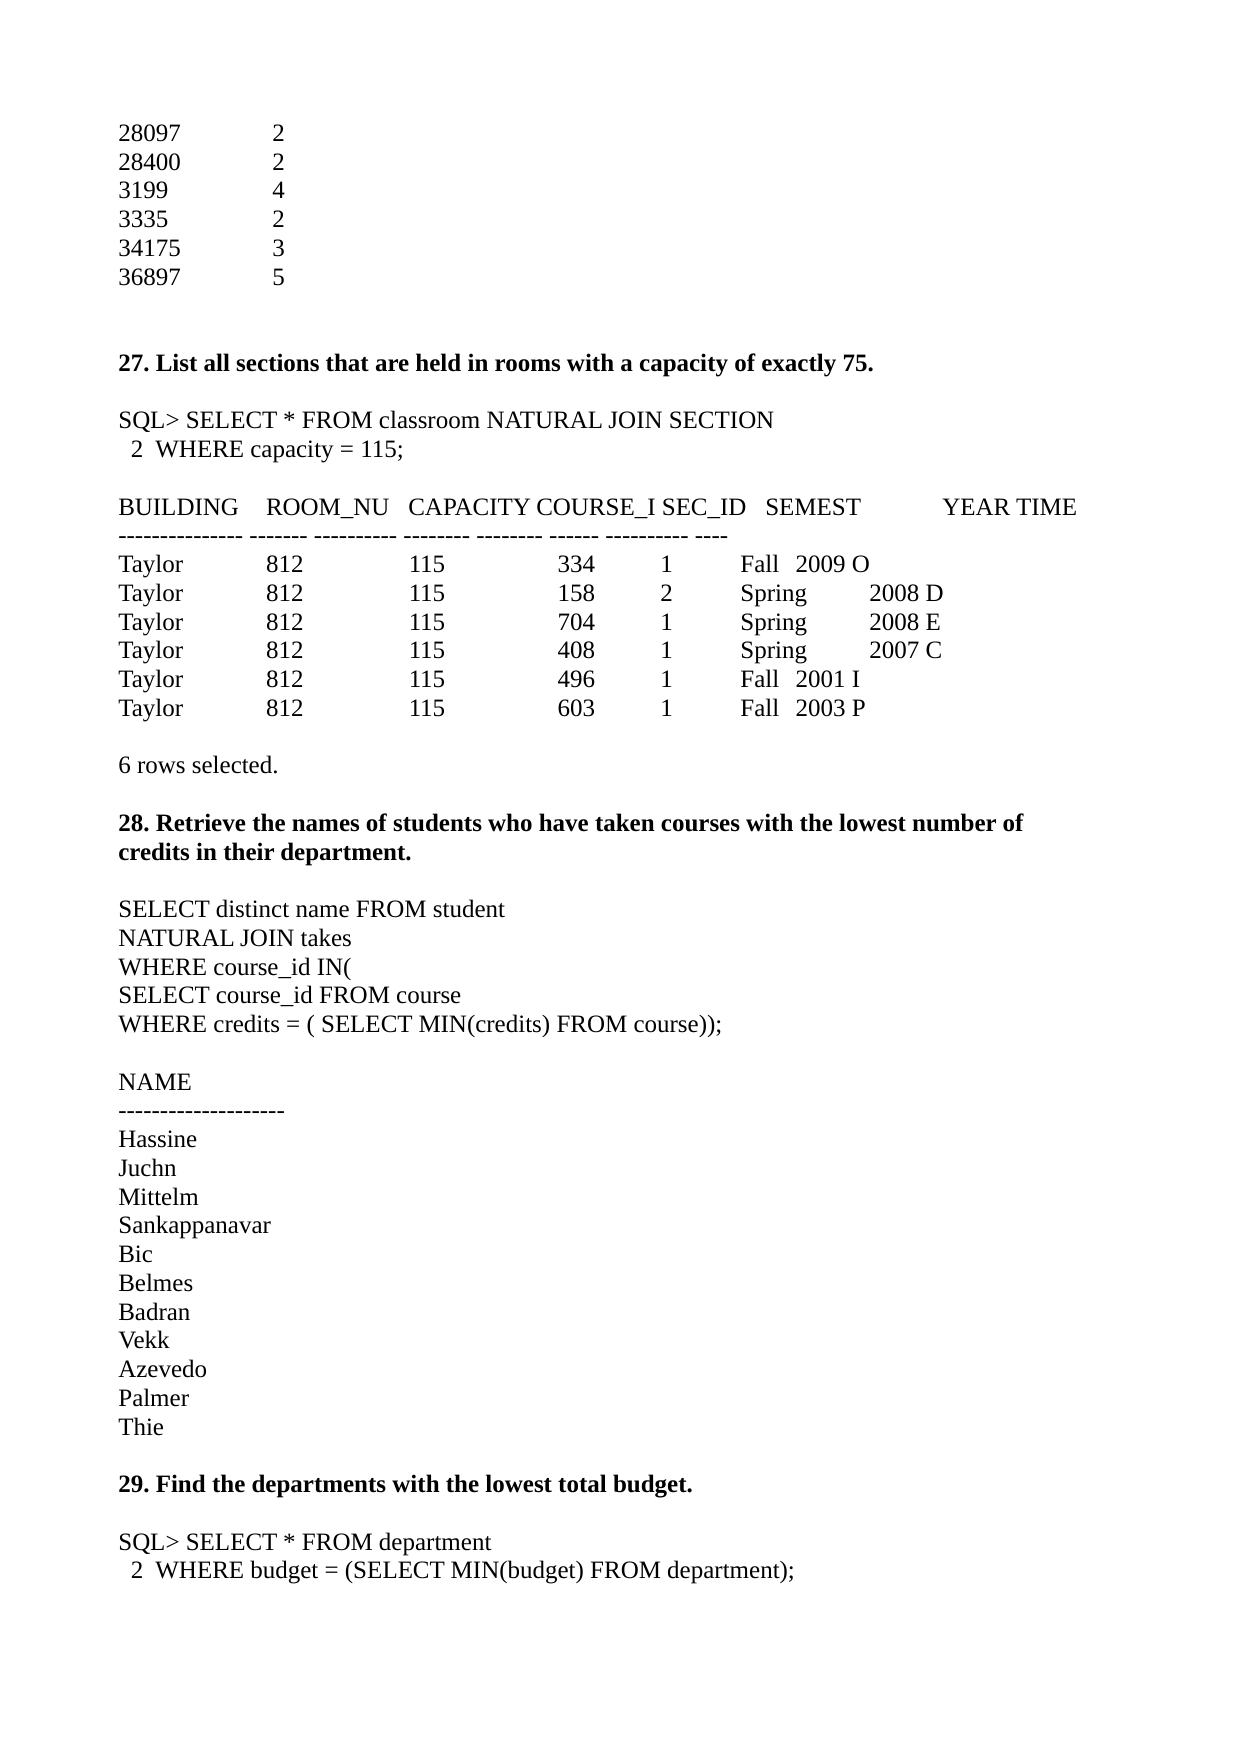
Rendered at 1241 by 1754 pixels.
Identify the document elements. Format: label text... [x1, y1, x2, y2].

text credits in their department. [118, 837, 1122, 866]
text Taylor 812 115 158 2 Spring 2008 D [118, 578, 1122, 607]
text BUILDING ROOM_NU CAPACITY COURSE_I SEC_ID SEMEST YEAR TIME [118, 492, 1122, 521]
text Azevedo [118, 1354, 1122, 1383]
text WHERE course_id IN( [118, 952, 1122, 981]
text -------------------- [118, 1096, 1122, 1124]
text 28. Retrieve the names of students who have taken courses with the lowest number of [118, 808, 1122, 837]
text Badran [118, 1297, 1122, 1326]
text 2 WHERE capacity = 115; [118, 434, 1122, 463]
text 29. Find the departments with the lowest total budget. [118, 1469, 1122, 1498]
text Thie [118, 1412, 1122, 1441]
text 6 rows selected. [118, 751, 1122, 779]
text 2 WHERE budget = (SELECT MIN(budget) FROM department); [118, 1556, 1122, 1584]
text Hassine [118, 1124, 1122, 1153]
text 36897 5 [118, 262, 1122, 291]
text Taylor 812 115 334 1 Fall 2009 O [118, 549, 1122, 578]
text Juchn [118, 1153, 1122, 1182]
text SQL> SELECT * FROM department [118, 1527, 1122, 1556]
text 27. List all sections that are held in rooms with a capacity of exactly 75. [118, 348, 1122, 377]
text Taylor 812 115 603 1 Fall 2003 P [118, 693, 1122, 722]
text Belmes [118, 1268, 1122, 1297]
text Taylor 812 115 496 1 Fall 2001 I [118, 664, 1122, 693]
text Palmer [118, 1383, 1122, 1412]
text NAME [118, 1067, 1122, 1096]
text --------------- ------- ---------- -------- -------- ------ ---------- ---- [118, 521, 1122, 549]
text SQL> SELECT * FROM classroom NATURAL JOIN SECTION [118, 406, 1122, 434]
text Taylor 812 115 408 1 Spring 2007 C [118, 636, 1122, 664]
text Bic [118, 1239, 1122, 1268]
text 3335 2 [118, 204, 1122, 233]
text 34175 3 [118, 233, 1122, 262]
text Sankappanavar [118, 1211, 1122, 1239]
text Taylor 812 115 704 1 Spring 2008 E [118, 607, 1122, 636]
text 28400 2 [118, 147, 1122, 176]
text SELECT course_id FROM course [118, 981, 1122, 1009]
text SELECT distinct name FROM student [118, 894, 1122, 923]
text 3199 4 [118, 176, 1122, 204]
text 28097 2 [118, 118, 1122, 147]
text Vekk [118, 1326, 1122, 1354]
text WHERE credits = ( SELECT MIN(credits) FROM course)); [118, 1009, 1122, 1038]
text Mittelm [118, 1182, 1122, 1211]
text NATURAL JOIN takes [118, 923, 1122, 952]
